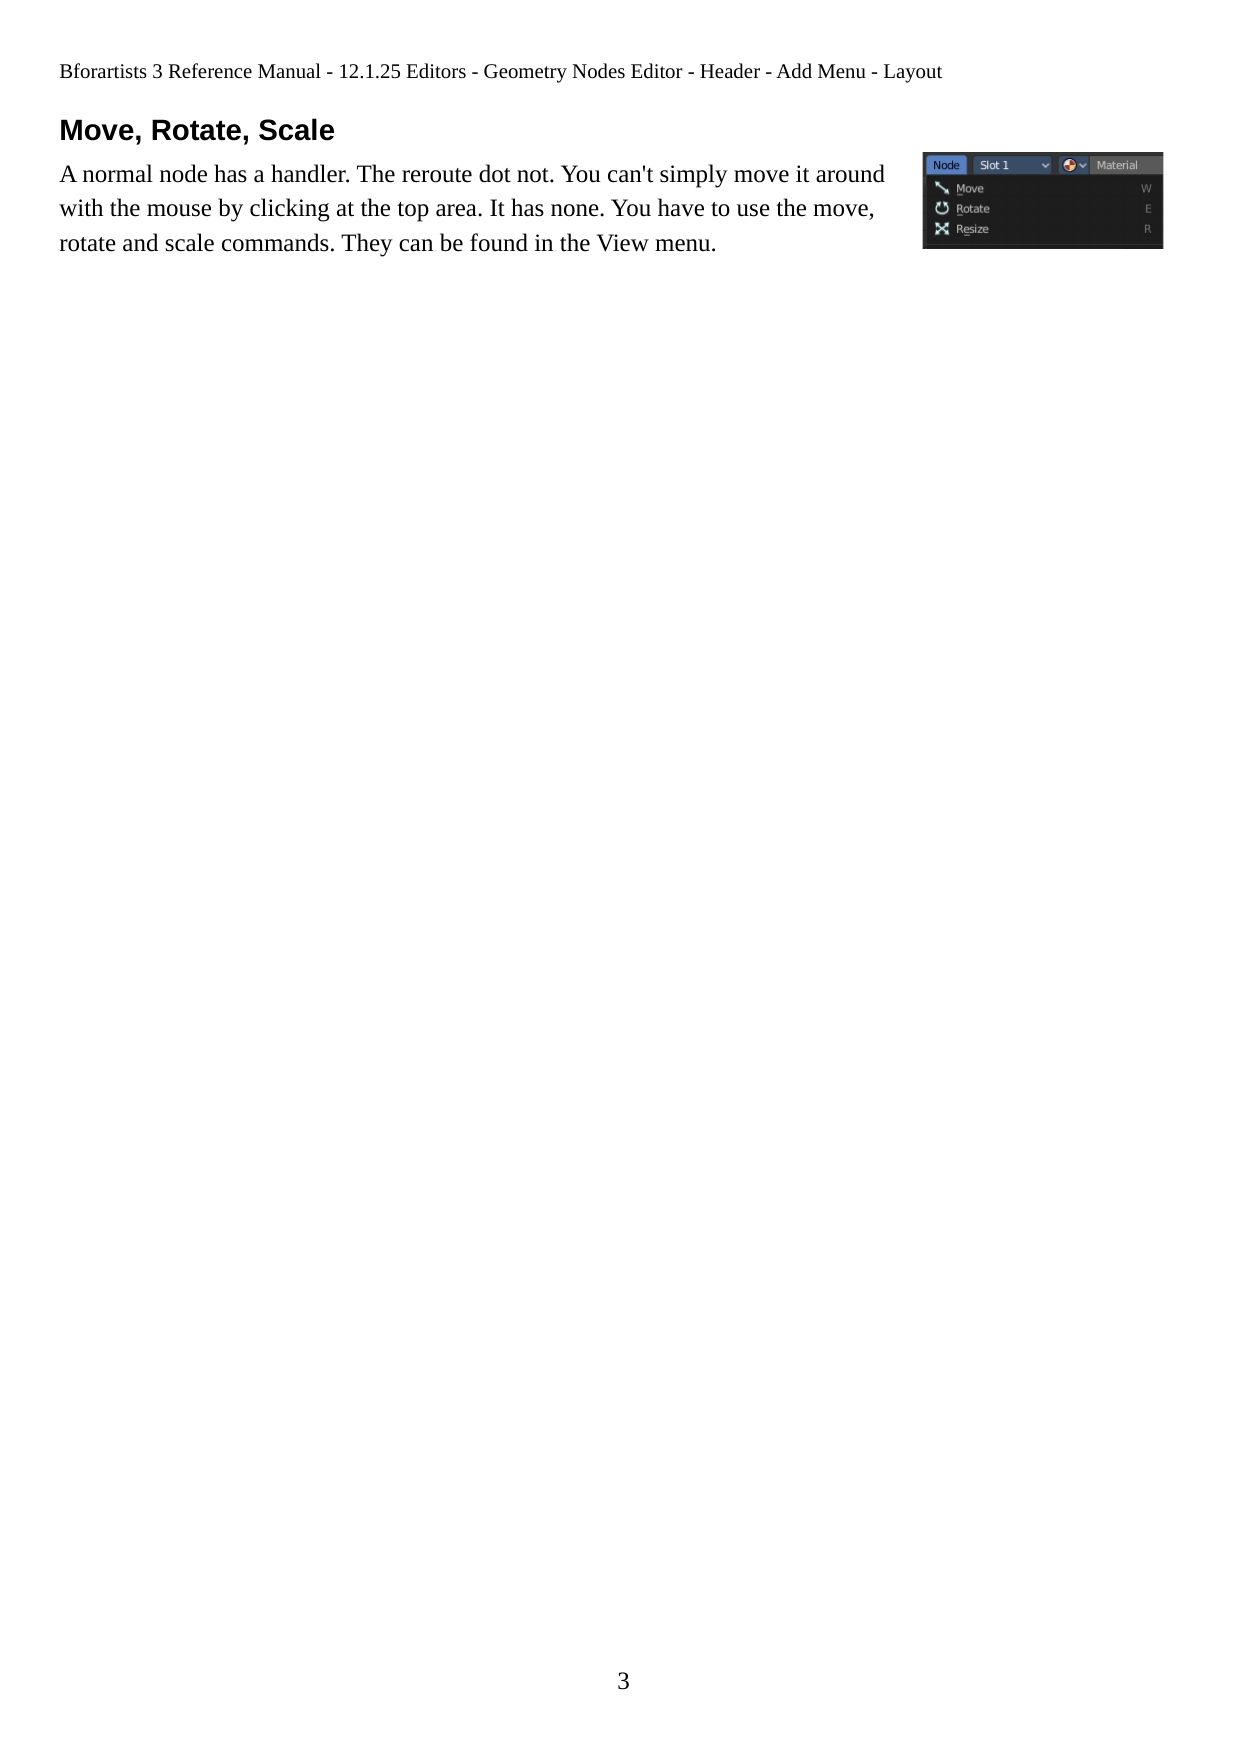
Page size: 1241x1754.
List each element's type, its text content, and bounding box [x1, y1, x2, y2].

text A normal node has a handler. The reroute dot not. You can't simply move it around with the mouse by clicking at the top area. It has none. You have to use the move, rotate and scale commands. They can be found in the View menu. [59, 159, 1181, 257]
subtitle Move, Rotate, Scale [59, 113, 1181, 146]
picture [922, 152, 1164, 249]
